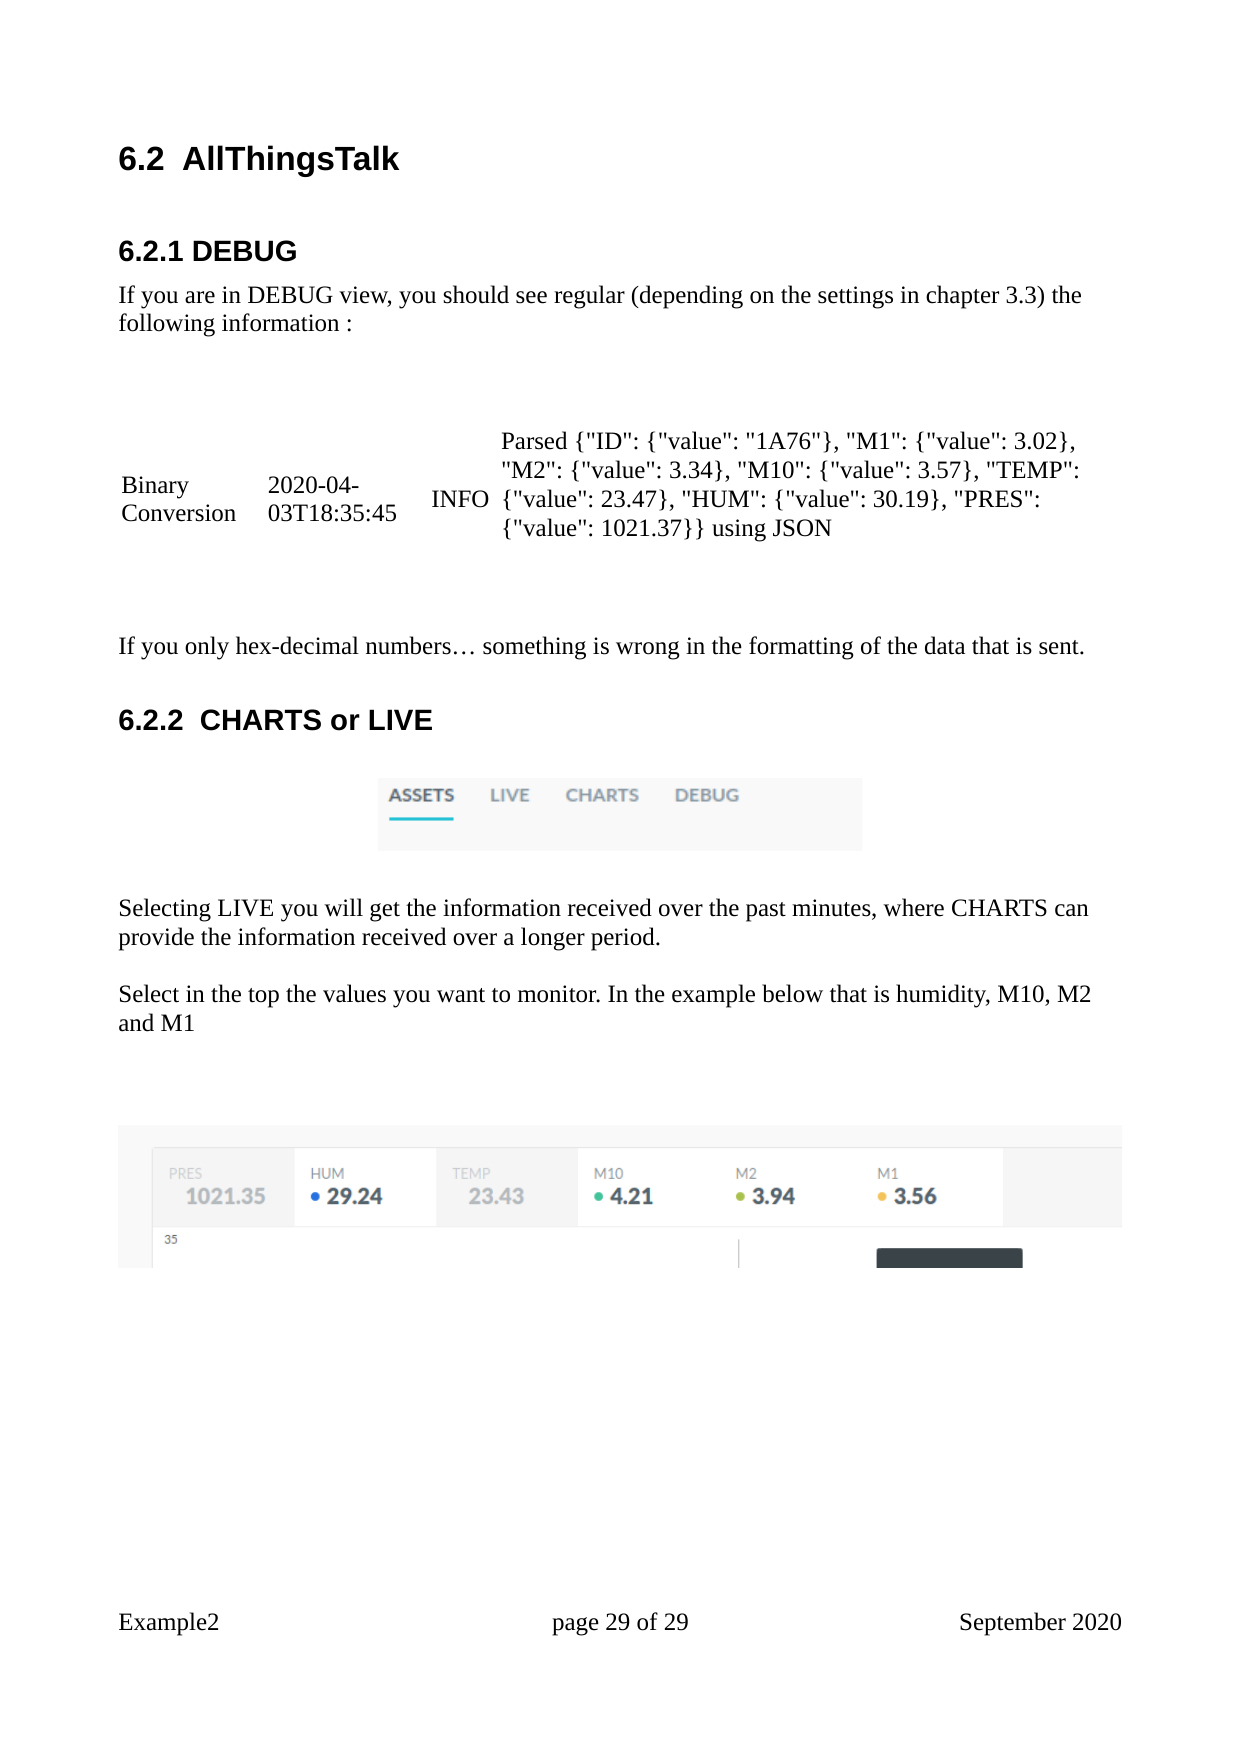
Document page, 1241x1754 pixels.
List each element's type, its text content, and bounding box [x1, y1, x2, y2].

table_header Binary Conversion [118, 424, 265, 574]
picture [118, 1125, 1123, 1268]
table_header Parsed {"ID": {"value": "1A76"}, "M1": {"value": 3.02}, "M2": {"value": 3.34}, "M10": {"value": 3.57}, "TEMP": {"value": 23.47}, "HUM": {"value": 30.19}, "PRES": {"value": 1021.37}} using JSON [498, 424, 1122, 574]
table_header INFO [428, 424, 498, 574]
text Select in the top the values you want to monitor. In the example below that is humidity, M10, M2 and M1 [118, 979, 1122, 1037]
text If you only hex-decimal numbers… something is wrong in the formatting of the data that is sent. [118, 631, 1122, 660]
table_header 2020-04-03T18:35:45 [265, 424, 428, 574]
subtitle 6.2.1 DEBUG [118, 233, 1122, 267]
subtitle 6.2 AllThingsTalk [118, 139, 1122, 178]
picture [377, 778, 863, 851]
text If you are in DEBUG view, you should see regular (depending on the settings in chapter 3.3) the following information : [118, 280, 1122, 337]
text Selecting LIVE you will get the information received over the past minutes, where CHARTS can provide the information received over a longer period. [118, 893, 1122, 951]
subtitle 6.2.2 CHARTS or LIVE [118, 703, 1122, 737]
